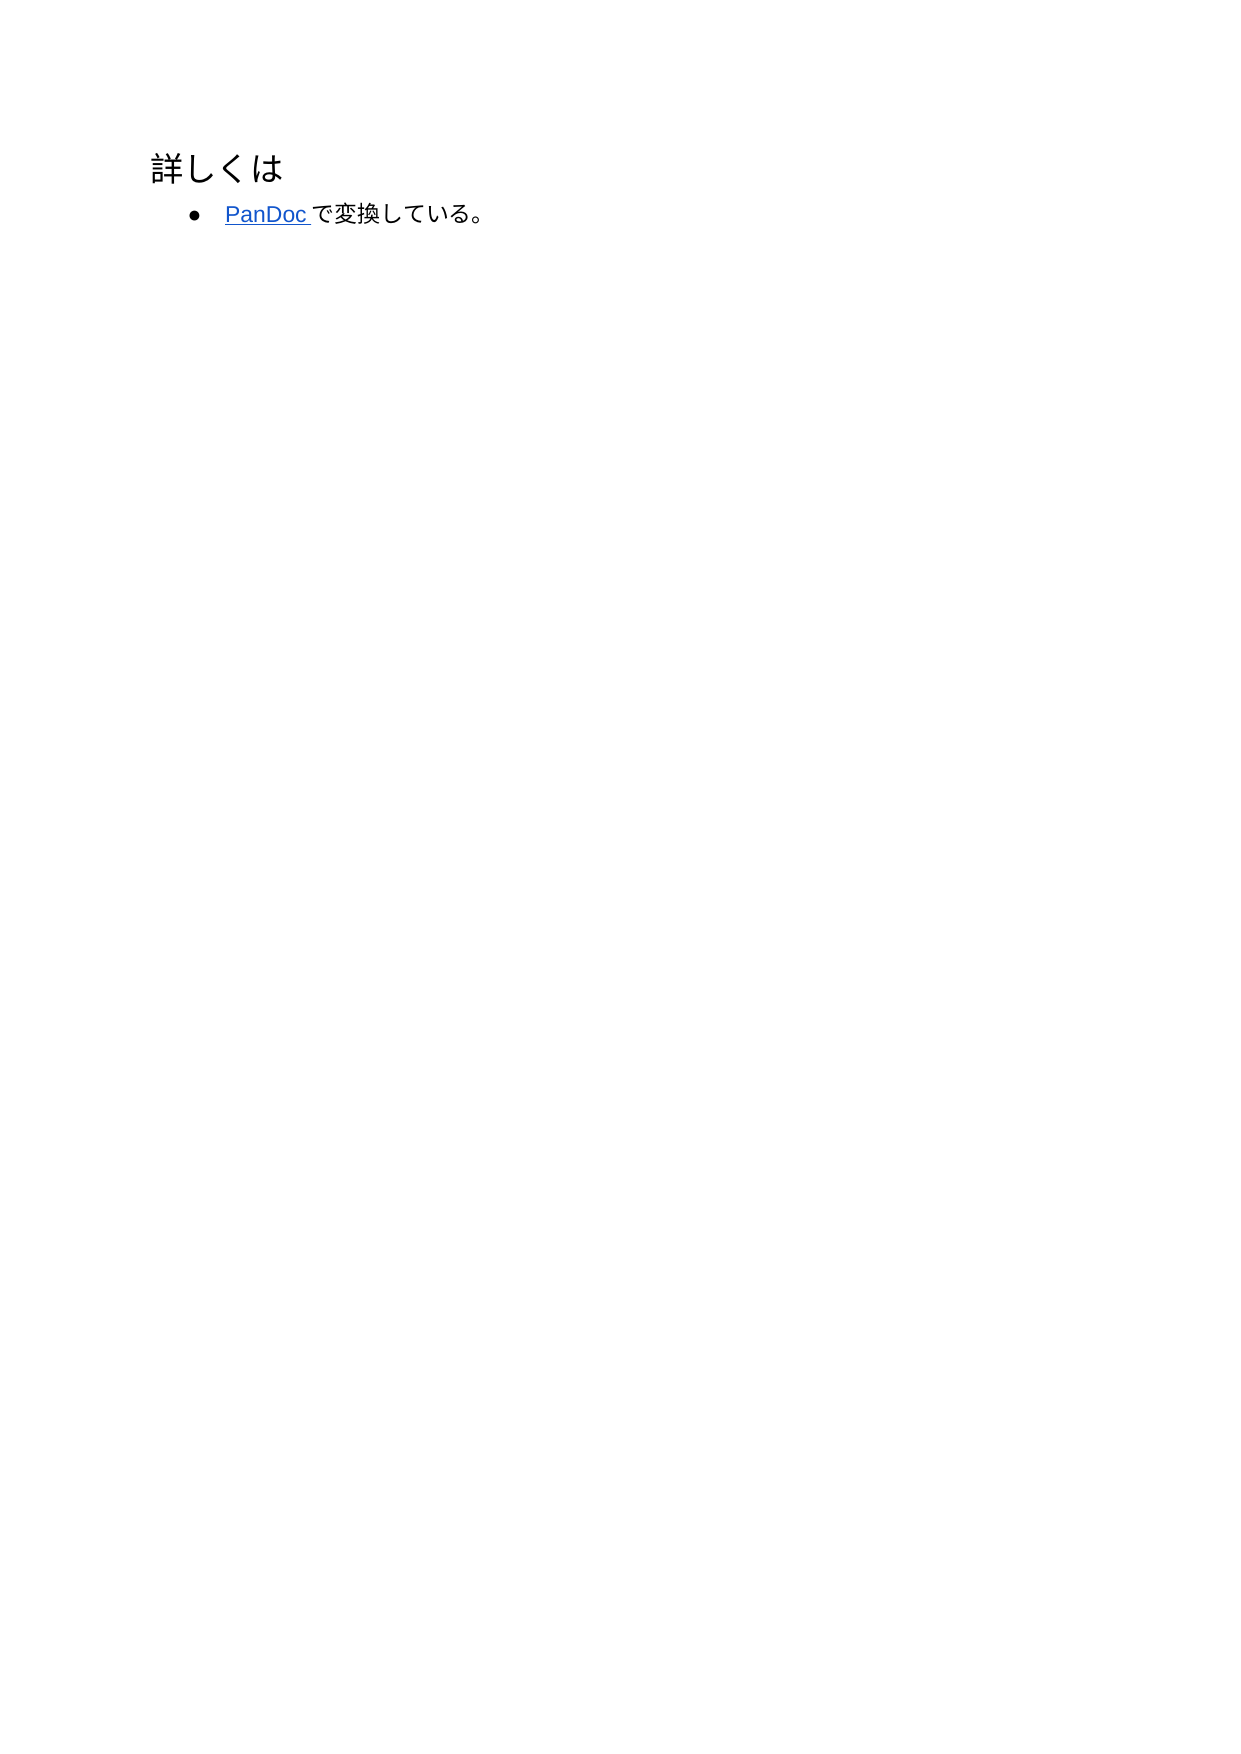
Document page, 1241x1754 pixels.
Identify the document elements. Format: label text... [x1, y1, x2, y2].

list PanDocで変換している。 [187, 201, 1090, 227]
subtitle 詳しくは [150, 150, 1090, 188]
